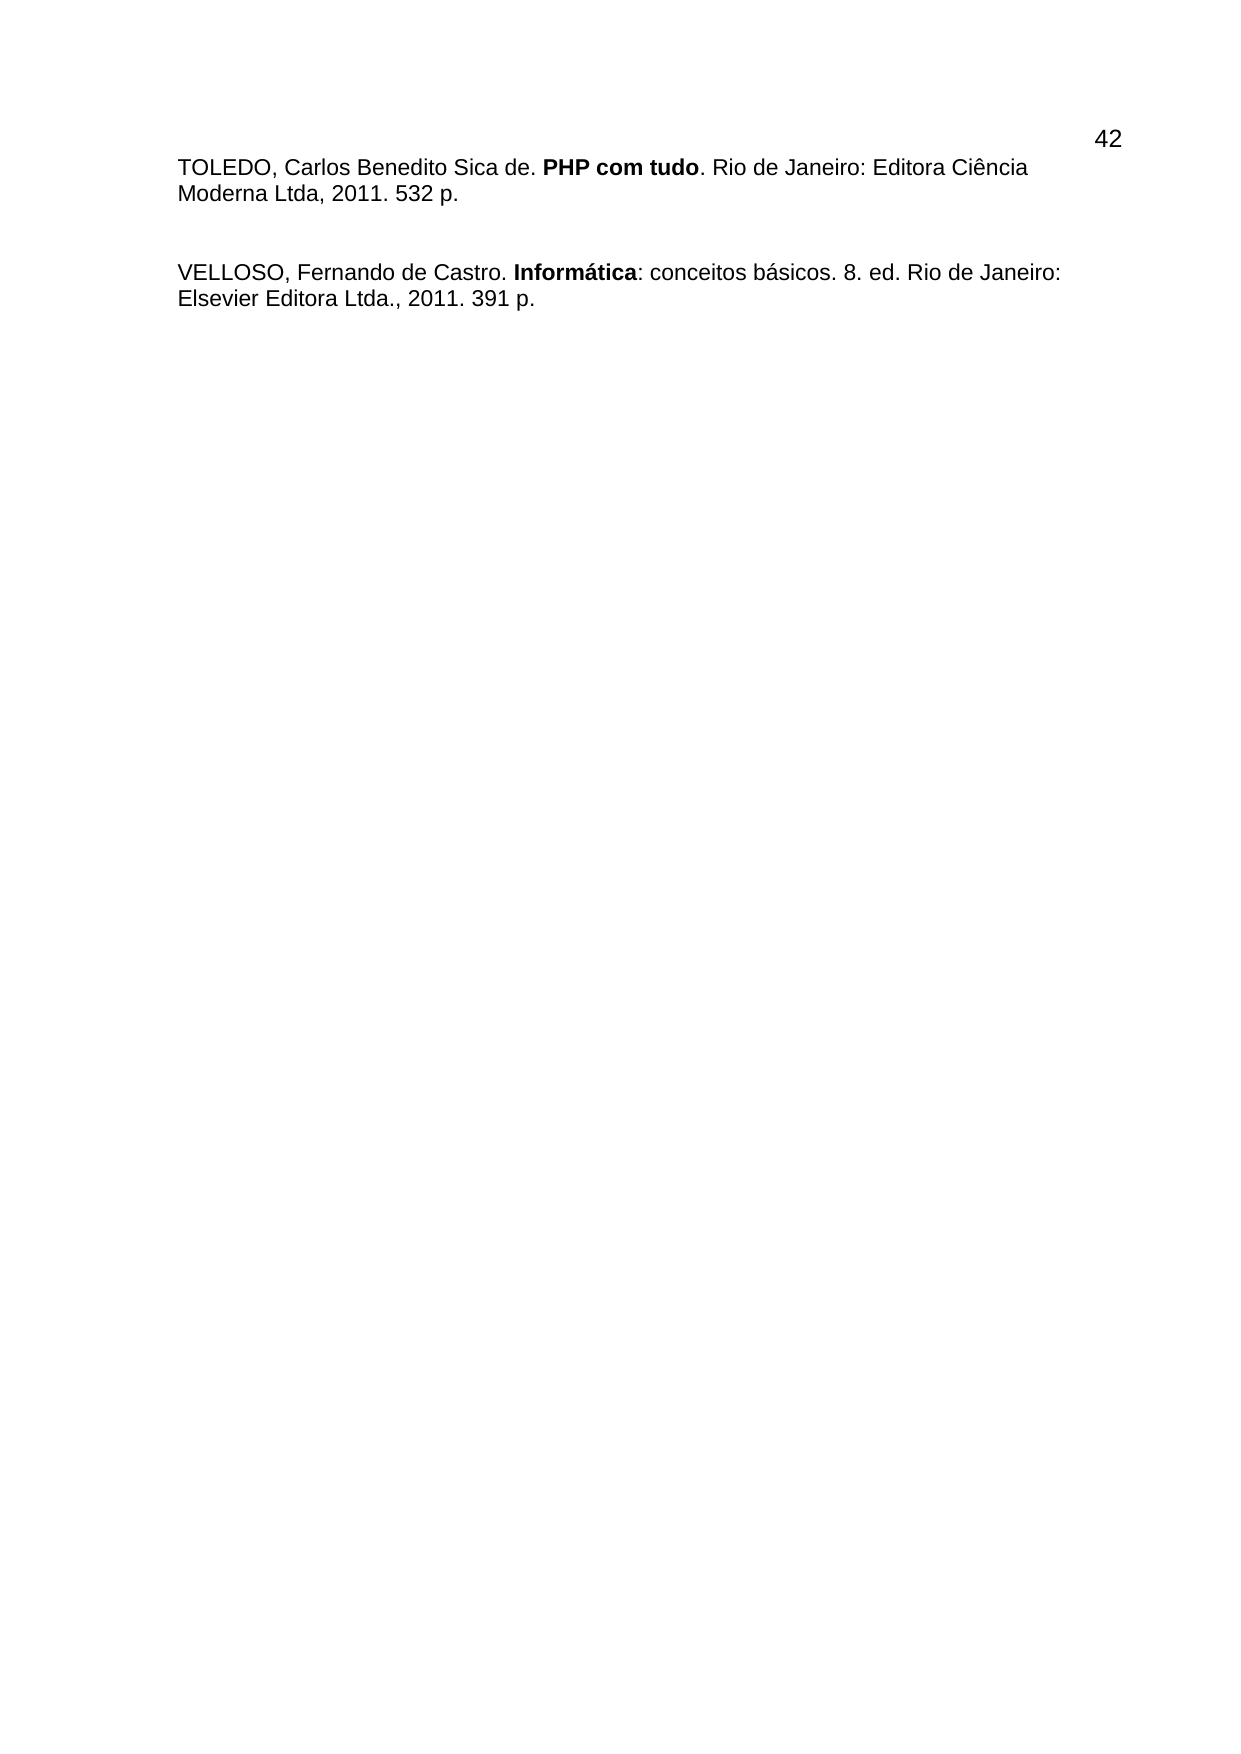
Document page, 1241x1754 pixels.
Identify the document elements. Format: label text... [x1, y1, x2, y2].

text TOLEDO, Carlos Benedito Sica de. PHP com tudo. Rio de Janeiro: Editora Ciência Moderna Ltda, 2011. 532 p. [177, 153, 1122, 206]
text VELLOSO, Fernando de Castro. Informática: conceitos básicos. 8. ed. Rio de Janeiro: Elsevier Editora Ltda., 2011. 391 p. [177, 259, 1122, 312]
